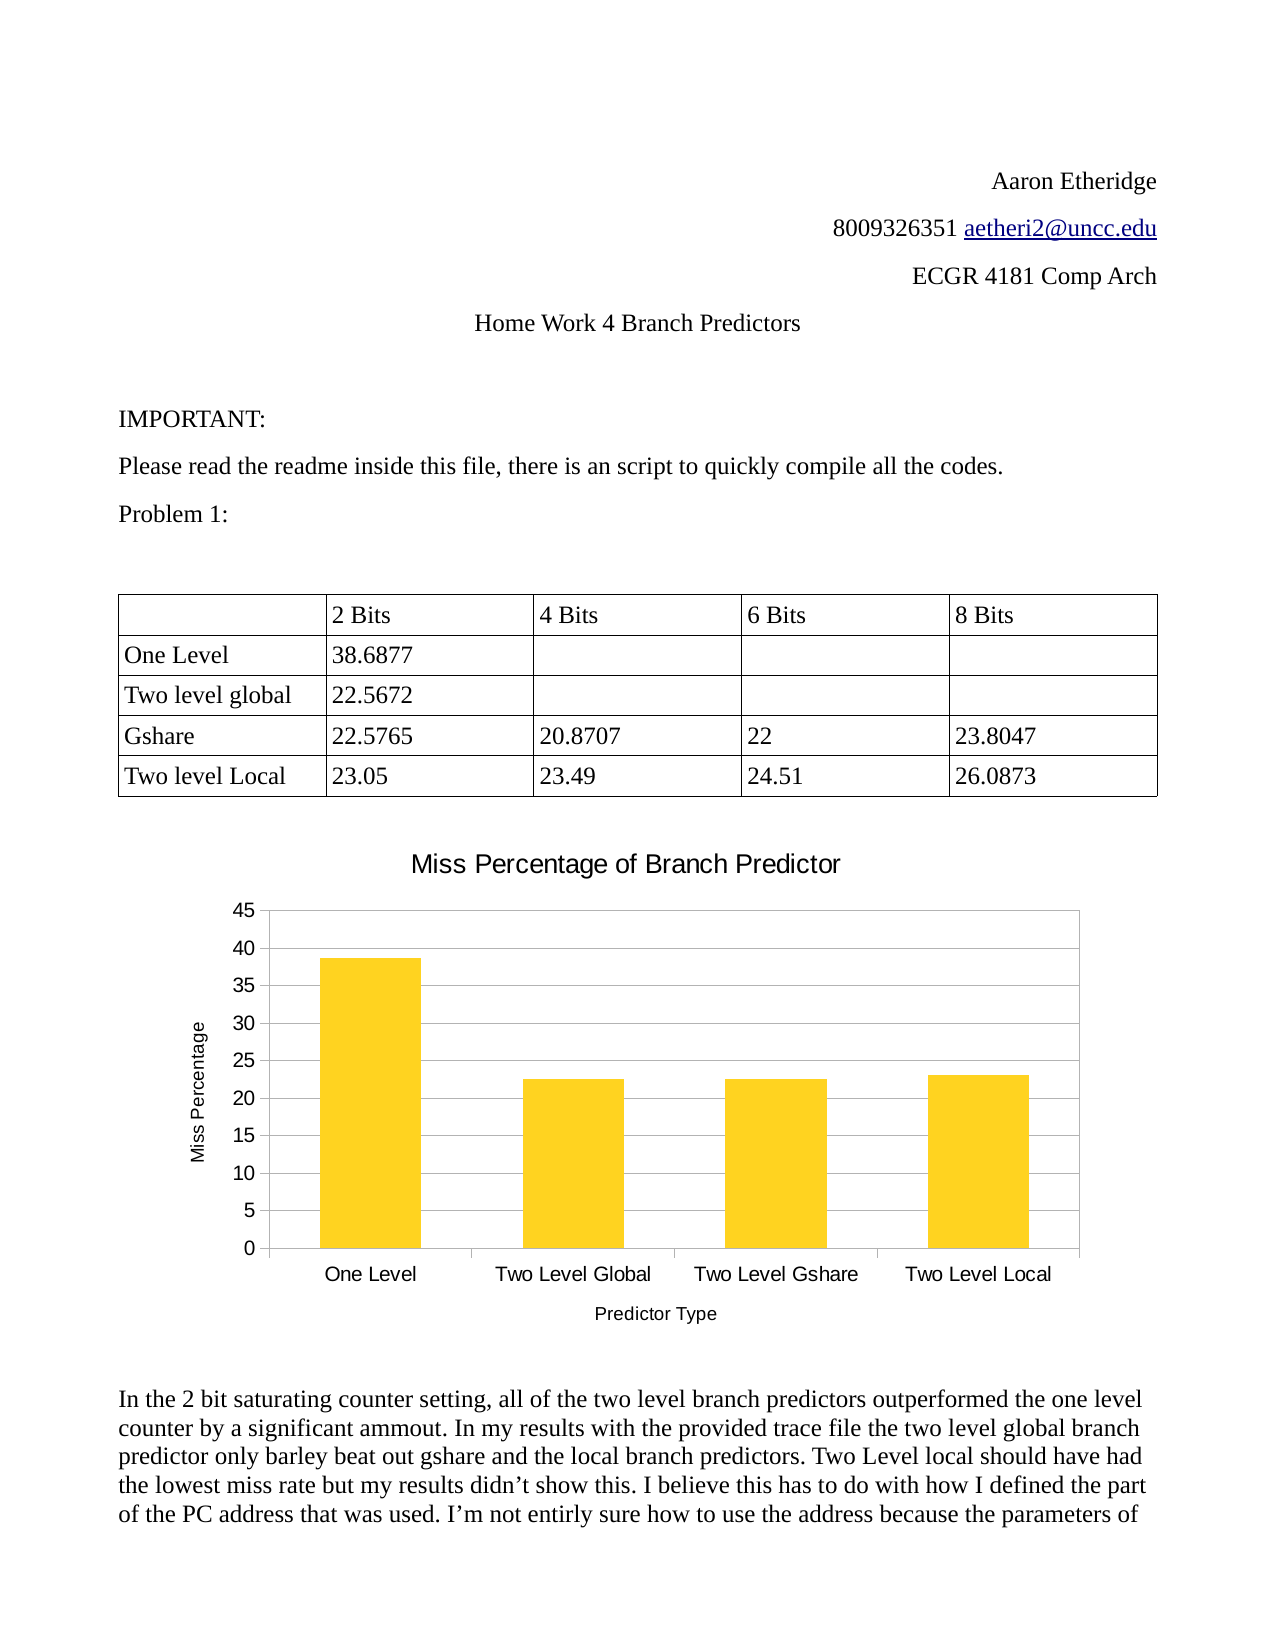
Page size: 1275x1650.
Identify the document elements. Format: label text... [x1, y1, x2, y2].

table_header 2 Bits [327, 595, 533, 634]
table_cell [742, 636, 949, 675]
table_cell 20.8707 [534, 716, 741, 755]
text Aaron Etheridge [118, 166, 1157, 194]
text IMPORTANT: [118, 404, 1157, 432]
text 8009326351 aetheri2@uncc.edu [118, 213, 1157, 242]
table_cell One Level [119, 636, 326, 675]
table_cell 38.6877 [327, 636, 533, 675]
text Problem 1: [118, 499, 1157, 528]
table_header 8 Bits [950, 595, 1157, 634]
table_header [119, 595, 326, 634]
table_cell [742, 676, 949, 715]
table_cell [534, 636, 741, 675]
table_cell 26.0873 [950, 756, 1157, 796]
text ECGR 4181 Comp Arch [118, 261, 1157, 290]
table_cell 24.51 [742, 756, 949, 796]
text Please read the readme inside this file, there is an script to quickly compile all the codes. [118, 451, 1157, 480]
table_cell Two level global [119, 676, 326, 715]
table_cell [950, 636, 1157, 675]
table_header 6 Bits [742, 595, 949, 634]
table_cell 22 [742, 716, 949, 755]
table_cell Gshare [119, 716, 326, 755]
table_cell 22.5672 [327, 676, 533, 715]
text Home Work 4 Branch Predictors [118, 308, 1157, 337]
table_cell Two level Local [119, 756, 326, 796]
table_cell [534, 676, 741, 715]
table_cell 23.05 [327, 756, 533, 796]
table_cell 22.5765 [327, 716, 533, 755]
table_cell [950, 676, 1157, 715]
table_cell 23.8047 [950, 716, 1157, 755]
table_header 4 Bits [534, 595, 741, 634]
text In the 2 bit saturating counter setting, all of the two level branch predictors outperformed the one level counter by a significant ammout. In my results with the provided trace file the two level global branch predictor only barley beat out gshare and the local branch predictors. Two Level local should have had the lowest miss rate but my results didn’t show this. I believe this has to do with how I defined the part of the PC address that was used. I’m not entirly sure how to use the address because the parameters of [118, 1384, 1157, 1528]
table_cell 23.49 [534, 756, 741, 796]
